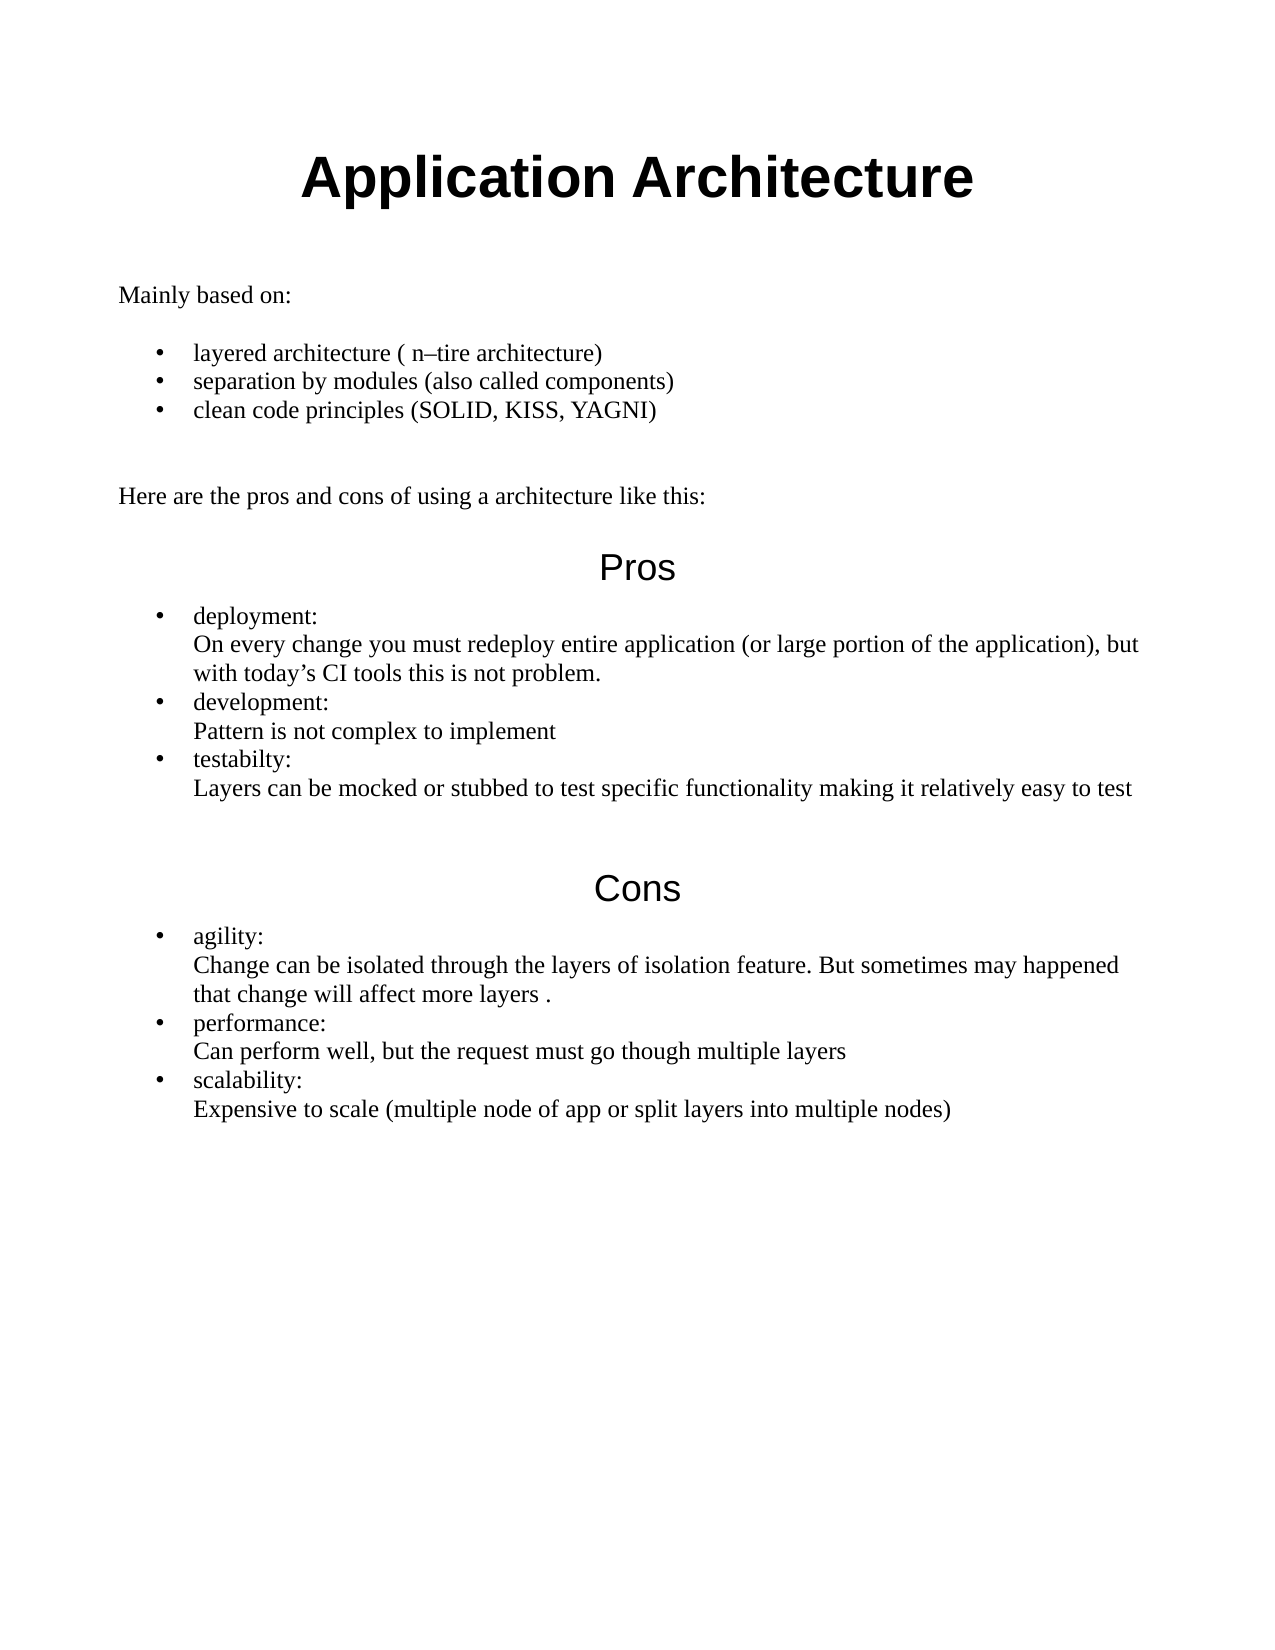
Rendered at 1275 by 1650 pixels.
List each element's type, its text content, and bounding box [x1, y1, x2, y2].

list testabilty: Layers can be mocked or stubbed to test specific functionality making it relatively easy to test [156, 744, 1157, 831]
subtitle Pros [118, 545, 1157, 588]
list deployment: On every change you must redeploy entire application (or large portion of the application), but with today’s CI tools this is not problem. [156, 601, 1157, 687]
list performance: Can perform well, but the request must go though multiple layers [156, 1008, 1157, 1065]
list agility: Change can be isolated through the layers of isolation feature. But sometimes may happened that change will affect more layers . [156, 921, 1157, 1008]
list scalability: Expensive to scale (multiple node of app or split layers into multiple nodes) [156, 1065, 1157, 1123]
list development: Pattern is not complex to implement [156, 687, 1157, 744]
text Here are the pros and cons of using a architecture like this: [118, 481, 1157, 510]
text Mainly based on: [118, 280, 1157, 309]
title Application Architecture [118, 143, 1157, 210]
subtitle Cons [118, 866, 1157, 909]
list layered architecture ( n–tire architecture) [156, 338, 1157, 366]
list clean code principles (SOLID, KISS, YAGNI) [156, 395, 1157, 424]
list separation by modules (also called components) [156, 366, 1157, 395]
